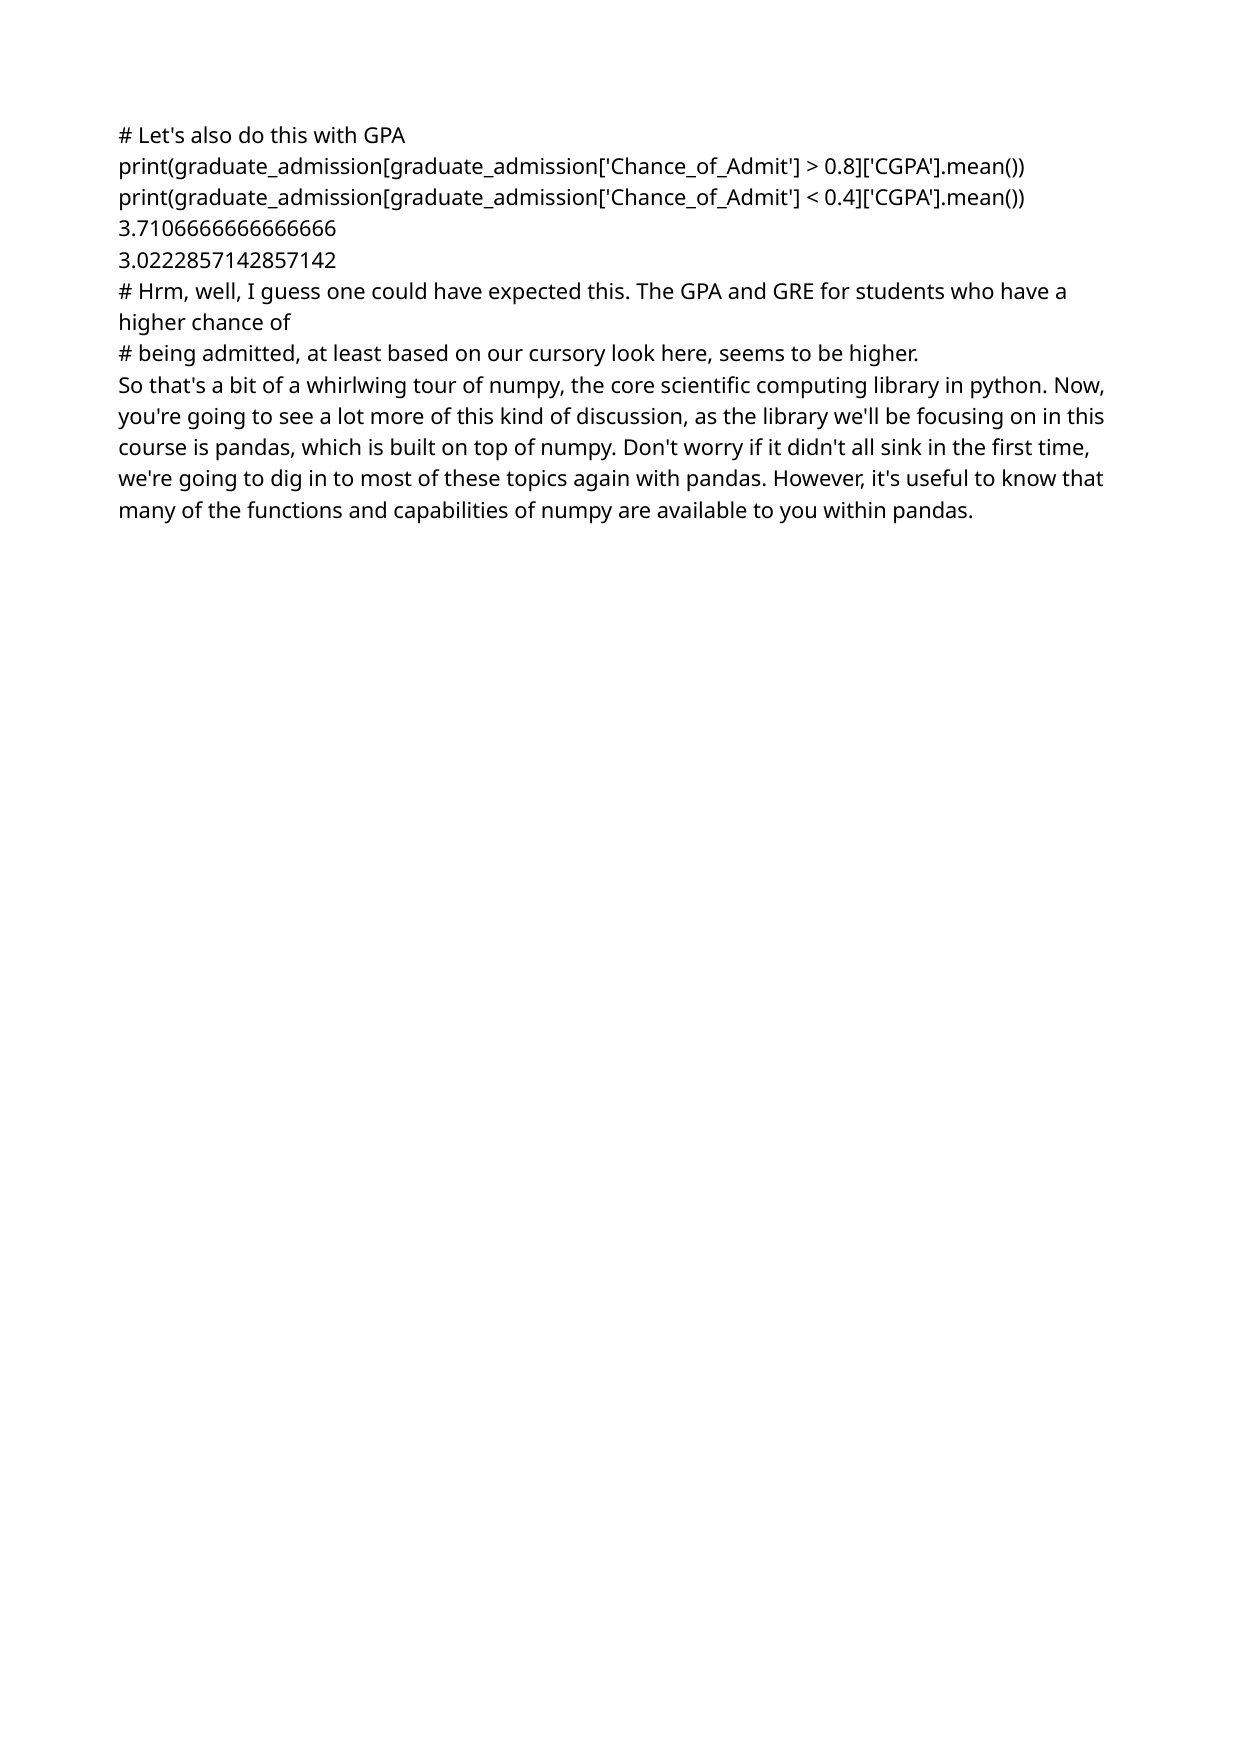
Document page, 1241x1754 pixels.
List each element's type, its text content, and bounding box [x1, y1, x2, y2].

text # Hrm, well, I guess one could have expected this. The GPA and GRE for students who have a higher chance of [118, 274, 1122, 337]
text print(graduate_admission[graduate_admission['Chance_of_Admit'] > 0.8]['CGPA'].mean()) [118, 149, 1122, 181]
text print(graduate_admission[graduate_admission['Chance_of_Admit'] < 0.4]['CGPA'].mean()) [118, 181, 1122, 212]
text 3.7106666666666666 [118, 212, 1122, 243]
text So that's a bit of a whirlwing tour of numpy, the core scientific computing library in python. Now, you're going to see a lot more of this kind of discussion, as the library we'll be focusing on in this course is pandas, which is built on top of numpy. Don't worry if it didn't all sink in the first time, we're going to dig in to most of these topics again with pandas. However, it's useful to know that many of the functions and capabilities of numpy are available to you within pandas. [118, 368, 1122, 524]
text 3.0222857142857142 [118, 243, 1122, 274]
text # being admitted, at least based on our cursory look here, seems to be higher. [118, 337, 1122, 368]
text # Let's also do this with GPA [118, 118, 1122, 149]
